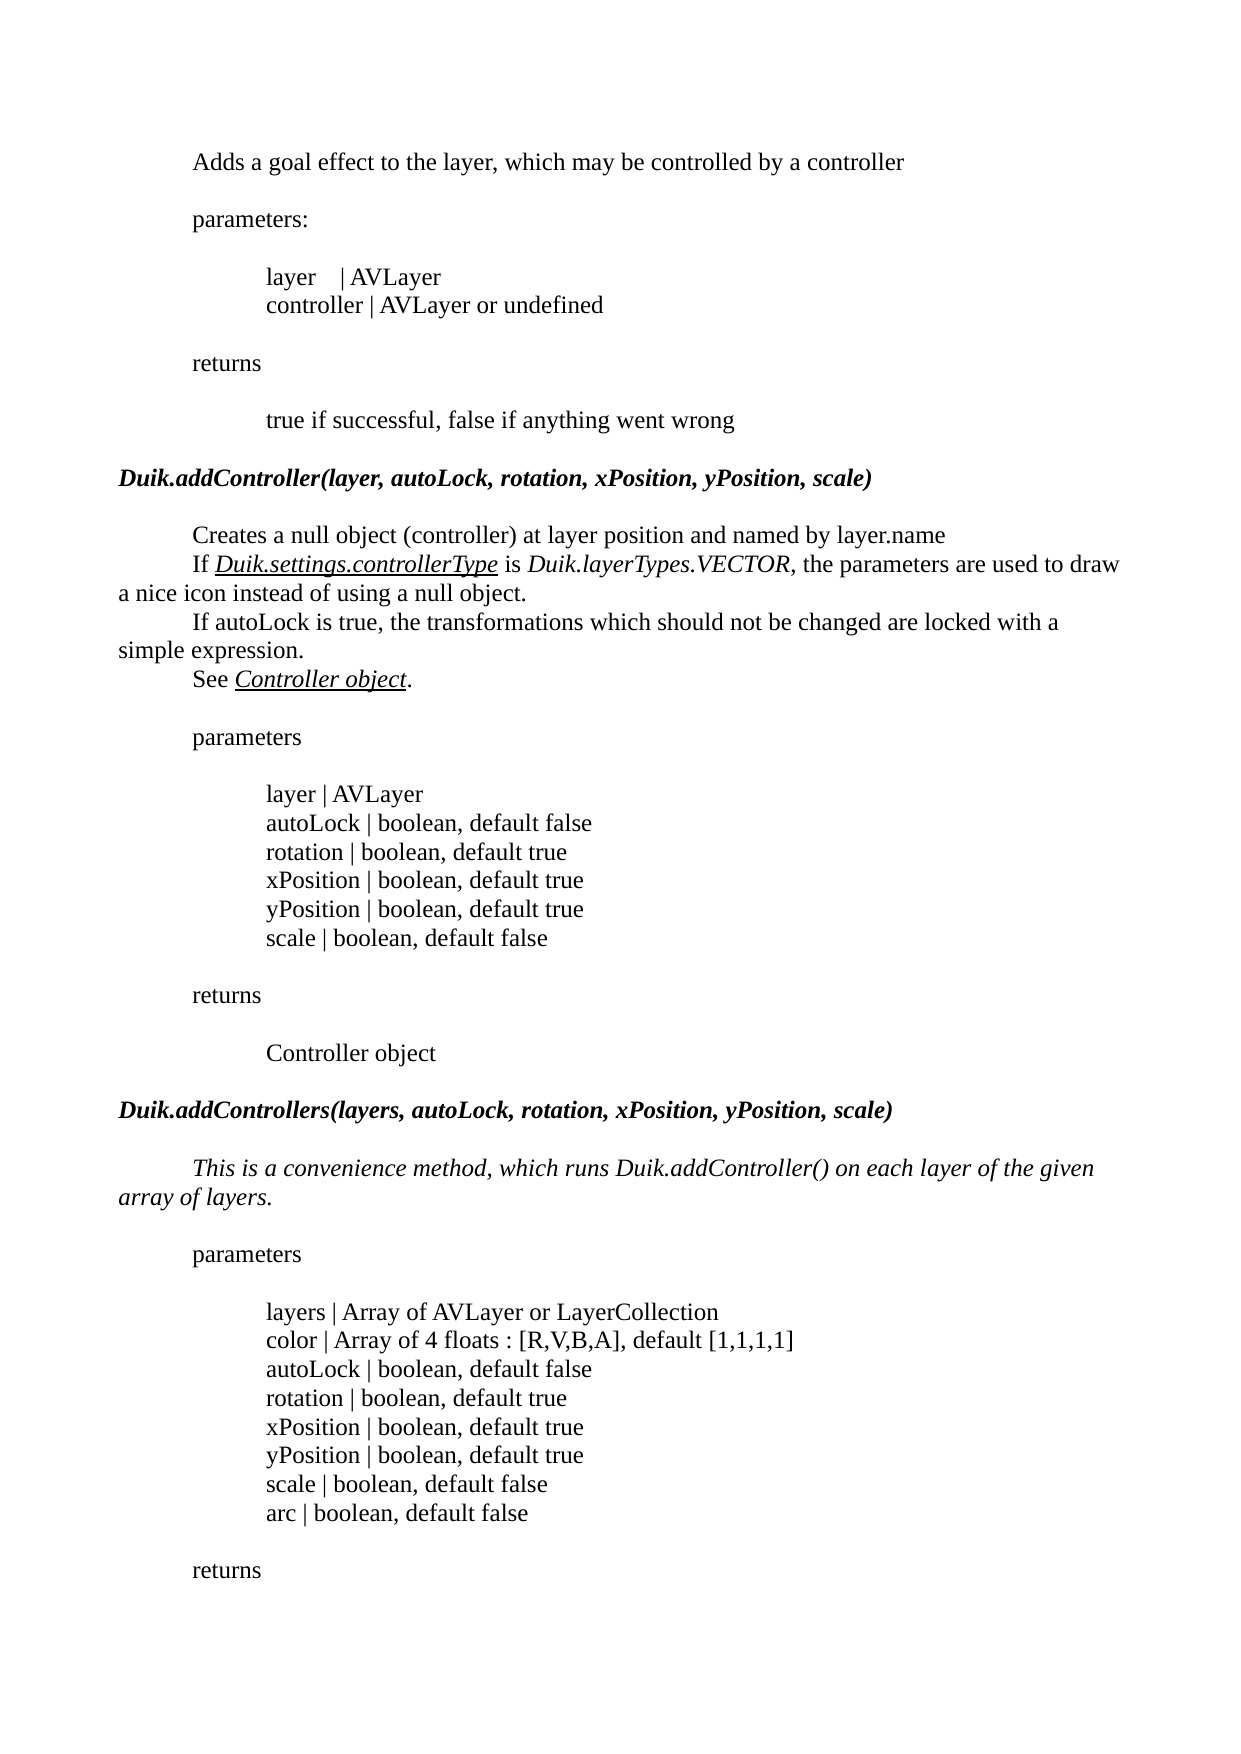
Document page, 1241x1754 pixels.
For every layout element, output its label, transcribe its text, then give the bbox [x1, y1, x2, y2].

text If Duik.settings.controllerType is Duik.layerTypes.VECTOR, the parameters are used to draw a nice icon instead of using a null object. [118, 549, 1122, 607]
text Duik.addController(layer, autoLock, rotation, xPosition, yPosition, scale) [118, 463, 1122, 492]
text Adds a goal effect to the layer, which may be controlled by a controller [118, 147, 1122, 176]
text arc | boolean, default false [118, 1498, 1122, 1527]
text Duik.addControllers(layers, autoLock, rotation, xPosition, yPosition, scale) [118, 1096, 1122, 1124]
text See Controller object. [118, 664, 1122, 693]
text layers | Array of AVLayer or LayerCollection [118, 1297, 1122, 1326]
text returns [118, 1556, 1122, 1584]
text controller | AVLayer or undefined [118, 291, 1122, 319]
text Controller object [118, 1038, 1122, 1067]
text parameters: [118, 204, 1122, 233]
text layer | AVLayer [118, 262, 1122, 291]
text yPosition | boolean, default true [118, 1441, 1122, 1469]
text xPosition | boolean, default true [118, 1412, 1122, 1441]
text autoLock | boolean, default false [118, 1354, 1122, 1383]
text yPosition | boolean, default true [118, 894, 1122, 923]
text scale | boolean, default false [118, 923, 1122, 952]
text scale | boolean, default false [118, 1469, 1122, 1498]
text Creates a null object (controller) at layer position and named by layer.name [118, 521, 1122, 549]
text parameters [118, 1239, 1122, 1268]
text returns [118, 981, 1122, 1009]
text rotation | boolean, default true [118, 837, 1122, 866]
text xPosition | boolean, default true [118, 866, 1122, 894]
text rotation | boolean, default true [118, 1383, 1122, 1412]
text autoLock | boolean, default false [118, 808, 1122, 837]
text true if successful, false if anything went wrong [118, 406, 1122, 434]
text color | Array of 4 floats : [R,V,B,A], default [1,1,1,1] [118, 1326, 1122, 1354]
text If autoLock is true, the transformations which should not be changed are locked with a simple expression. [118, 607, 1122, 664]
text parameters [118, 722, 1122, 751]
text layer | AVLayer [118, 779, 1122, 808]
text This is a convenience method, which runs Duik.addController() on each layer of the given array of layers. [118, 1153, 1122, 1211]
text returns [118, 348, 1122, 377]
